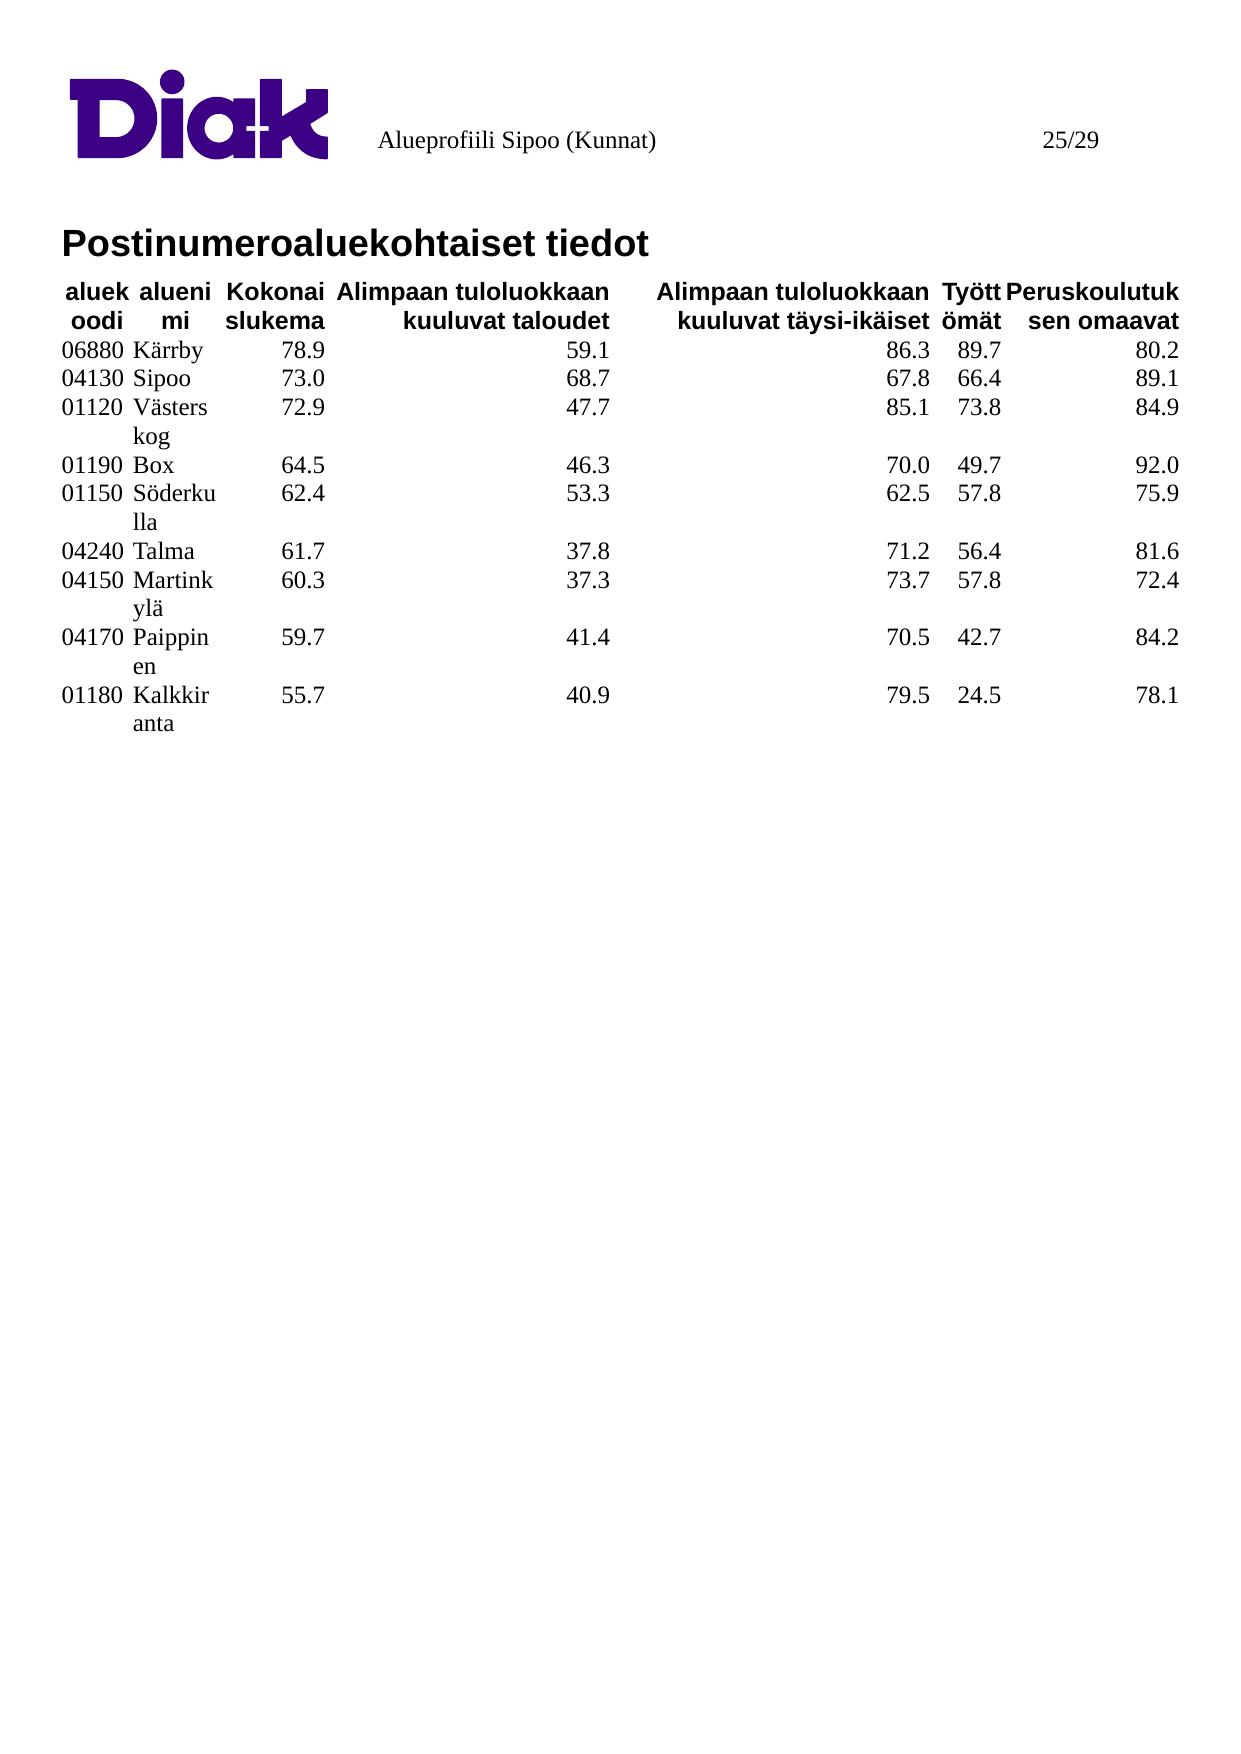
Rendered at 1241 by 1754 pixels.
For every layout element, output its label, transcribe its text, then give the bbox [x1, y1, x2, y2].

table_cell 04130 [61, 364, 133, 392]
table_cell 40.9 [325, 680, 609, 737]
table_header Alimpaan tuloluokkaan kuuluvat täysi-ikäiset [610, 277, 930, 335]
table_cell 73.8 [930, 392, 1001, 450]
table_cell 75.9 [1001, 479, 1179, 536]
table_cell 42.7 [930, 622, 1001, 680]
table_cell Söderkulla [133, 479, 218, 536]
table_cell Kalkkiranta [133, 680, 218, 737]
table_cell 41.4 [325, 622, 609, 680]
table_cell 59.1 [325, 335, 609, 363]
table_cell Paippinen [133, 622, 218, 680]
table_cell Box [133, 450, 218, 478]
table_cell 60.3 [218, 565, 325, 622]
table_cell 80.2 [1001, 335, 1179, 363]
table_cell 37.8 [325, 536, 609, 565]
table_cell Martinkylä [133, 565, 218, 622]
table_cell 84.2 [1001, 622, 1179, 680]
table_cell 04240 [61, 536, 133, 565]
table_cell 78.1 [1001, 680, 1179, 737]
table_cell 49.7 [930, 450, 1001, 478]
table_cell 89.7 [930, 335, 1001, 363]
table_cell 57.8 [930, 565, 1001, 622]
table_cell 57.8 [930, 479, 1001, 536]
table_cell 53.3 [325, 479, 609, 536]
table_cell 61.7 [218, 536, 325, 565]
table_cell 04170 [61, 622, 133, 680]
table_cell 78.9 [218, 335, 325, 363]
table_cell 47.7 [325, 392, 609, 450]
table_cell Talma [133, 536, 218, 565]
table_cell Sipoo [133, 364, 218, 392]
table_header aluenimi [133, 277, 218, 335]
table_cell 62.5 [610, 479, 930, 536]
table_cell 06880 [61, 335, 133, 363]
table_cell 71.2 [610, 536, 930, 565]
table_cell 01180 [61, 680, 133, 737]
table_cell 01120 [61, 392, 133, 450]
table_cell 68.7 [325, 364, 609, 392]
table_cell 70.0 [610, 450, 930, 478]
subtitle Postinumeroaluekohtaiset tiedot [61, 221, 1179, 265]
table_cell 59.7 [218, 622, 325, 680]
table_cell 84.9 [1001, 392, 1179, 450]
table_cell 56.4 [930, 536, 1001, 565]
table_header Työttömät [930, 277, 1001, 335]
table_cell 73.0 [218, 364, 325, 392]
table_cell 73.7 [610, 565, 930, 622]
table_cell 01190 [61, 450, 133, 478]
table_cell 46.3 [325, 450, 609, 478]
table_header Kokonaislukema [218, 277, 325, 335]
table_cell 72.9 [218, 392, 325, 450]
table_cell 04150 [61, 565, 133, 622]
table_cell 37.3 [325, 565, 609, 622]
table_cell 62.4 [218, 479, 325, 536]
table_cell 24.5 [930, 680, 1001, 737]
table_header aluekoodi [61, 277, 133, 335]
table_cell 89.1 [1001, 364, 1179, 392]
table_cell 81.6 [1001, 536, 1179, 565]
table_header Alimpaan tuloluokkaan kuuluvat taloudet [325, 277, 609, 335]
table_header Peruskoulutuksen omaavat [1001, 277, 1179, 335]
table_cell 64.5 [218, 450, 325, 478]
table_cell 92.0 [1001, 450, 1179, 478]
table_cell 66.4 [930, 364, 1001, 392]
table_cell 72.4 [1001, 565, 1179, 622]
table_cell 85.1 [610, 392, 930, 450]
table_cell Kärrby [133, 335, 218, 363]
table_cell 01150 [61, 479, 133, 536]
table_cell 86.3 [610, 335, 930, 363]
table_cell 67.8 [610, 364, 930, 392]
table_cell 55.7 [218, 680, 325, 737]
table_cell 79.5 [610, 680, 930, 737]
table_cell 70.5 [610, 622, 930, 680]
table_cell Västerskog [133, 392, 218, 450]
